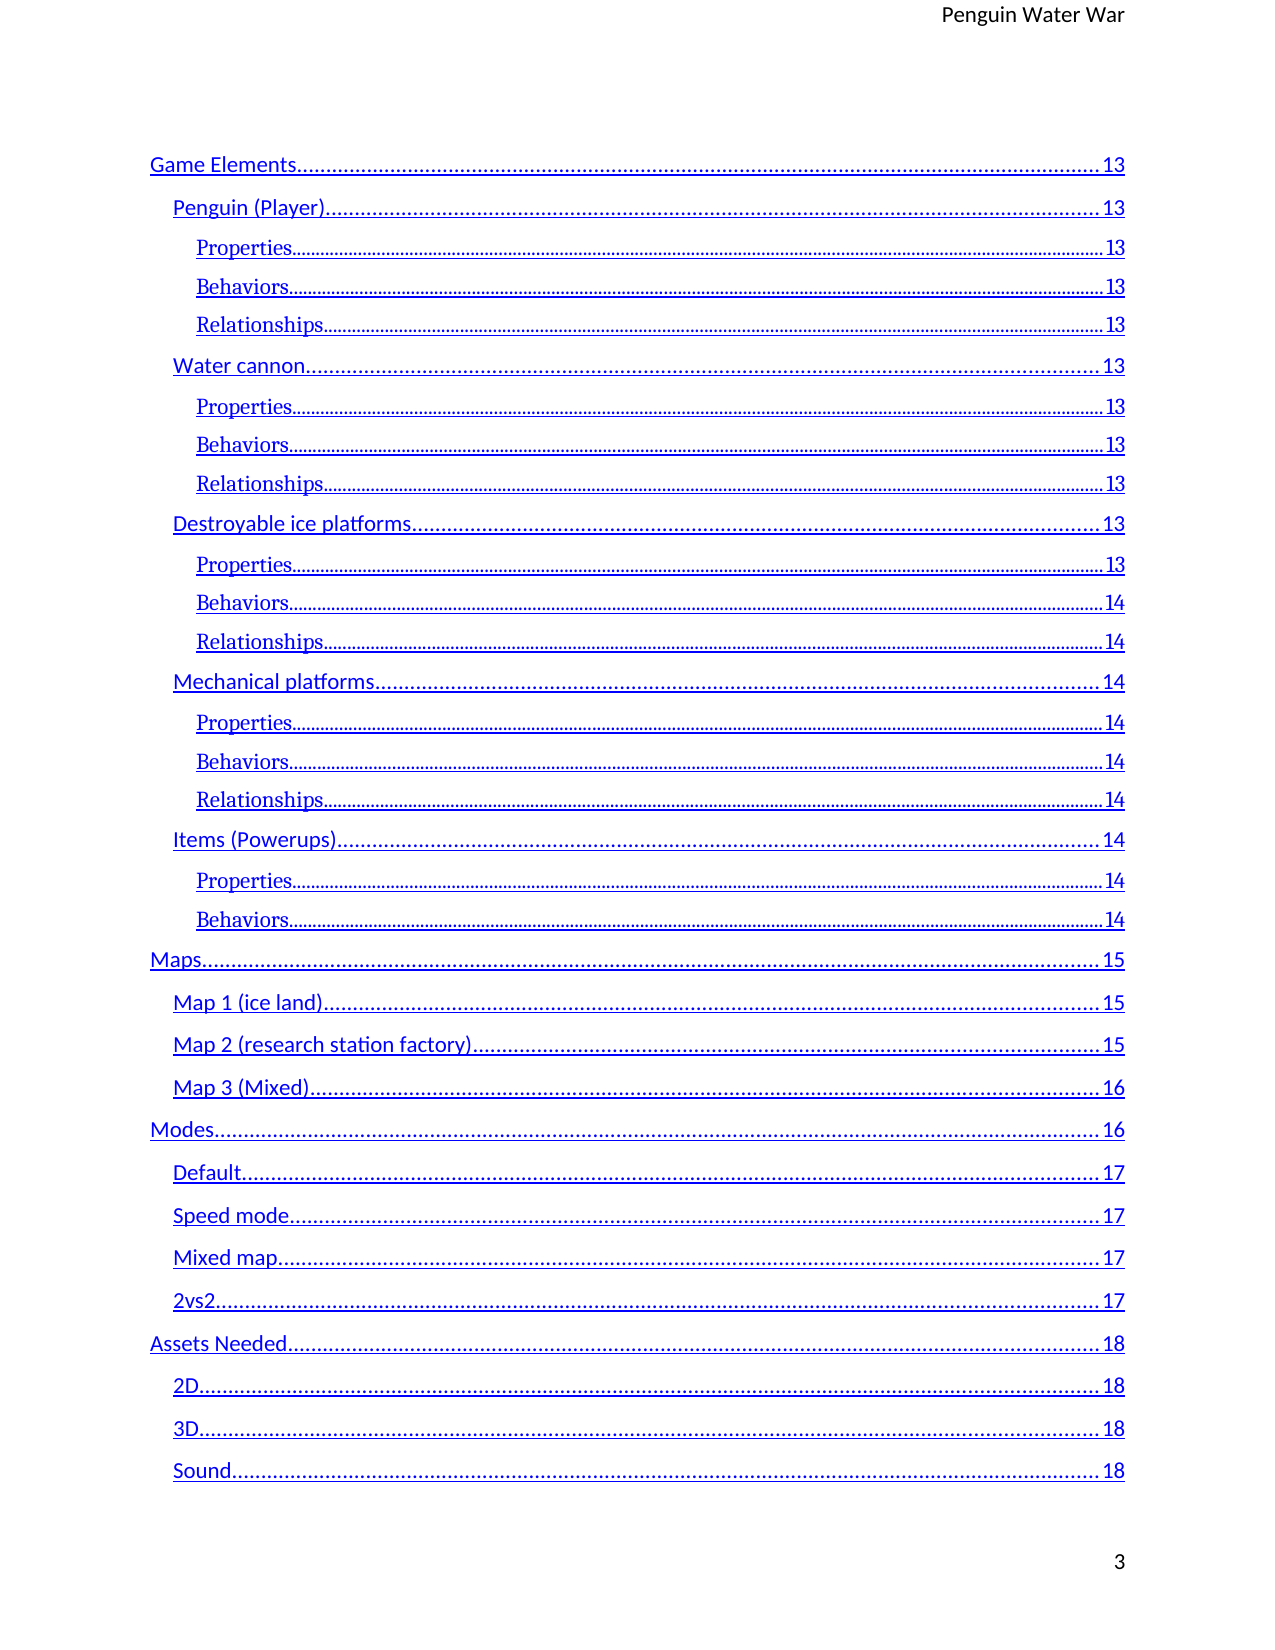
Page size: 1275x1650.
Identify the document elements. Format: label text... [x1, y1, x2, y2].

text Destroyable ice platforms 13 [173, 509, 1125, 533]
text 2D 18 [173, 1371, 1125, 1395]
text Relationships 13 [196, 471, 1125, 493]
text Maps 15 [150, 945, 1125, 969]
text Items (Powerups) 14 [173, 826, 1125, 850]
text Map 1 (ice land) 15 [173, 988, 1125, 1012]
text Properties 13 [196, 552, 1125, 574]
text Speed mode 17 [173, 1201, 1125, 1225]
text Relationships 14 [196, 629, 1125, 651]
text 2vs2 17 [173, 1286, 1125, 1310]
text Map 2 (research station factory) 15 [173, 1030, 1125, 1054]
text Game Elements 13 [150, 150, 1125, 174]
text Mixed map 17 [173, 1243, 1125, 1268]
text Default 17 [173, 1158, 1125, 1182]
text Mechanical platforms 14 [173, 667, 1125, 691]
text 3D 18 [173, 1414, 1125, 1438]
text Relationships 13 [196, 312, 1125, 335]
text Behaviors 14 [196, 590, 1125, 613]
text Behaviors 14 [196, 748, 1125, 771]
text Modes 16 [150, 1116, 1125, 1140]
text Behaviors 13 [196, 432, 1125, 454]
text Assets Needed 18 [150, 1329, 1125, 1353]
text Water cannon 13 [173, 351, 1125, 375]
text Behaviors 13 [196, 274, 1125, 296]
text Properties 13 [196, 393, 1125, 416]
text Penguin (Player) 13 [173, 193, 1125, 217]
text Sound 18 [173, 1456, 1125, 1481]
text Behaviors 14 [196, 907, 1125, 929]
text Relationships 14 [196, 787, 1125, 809]
text Properties 14 [196, 710, 1125, 732]
text Properties 13 [196, 235, 1125, 258]
text Properties 14 [196, 868, 1125, 891]
text Map 3 (Mixed) 16 [173, 1073, 1125, 1097]
